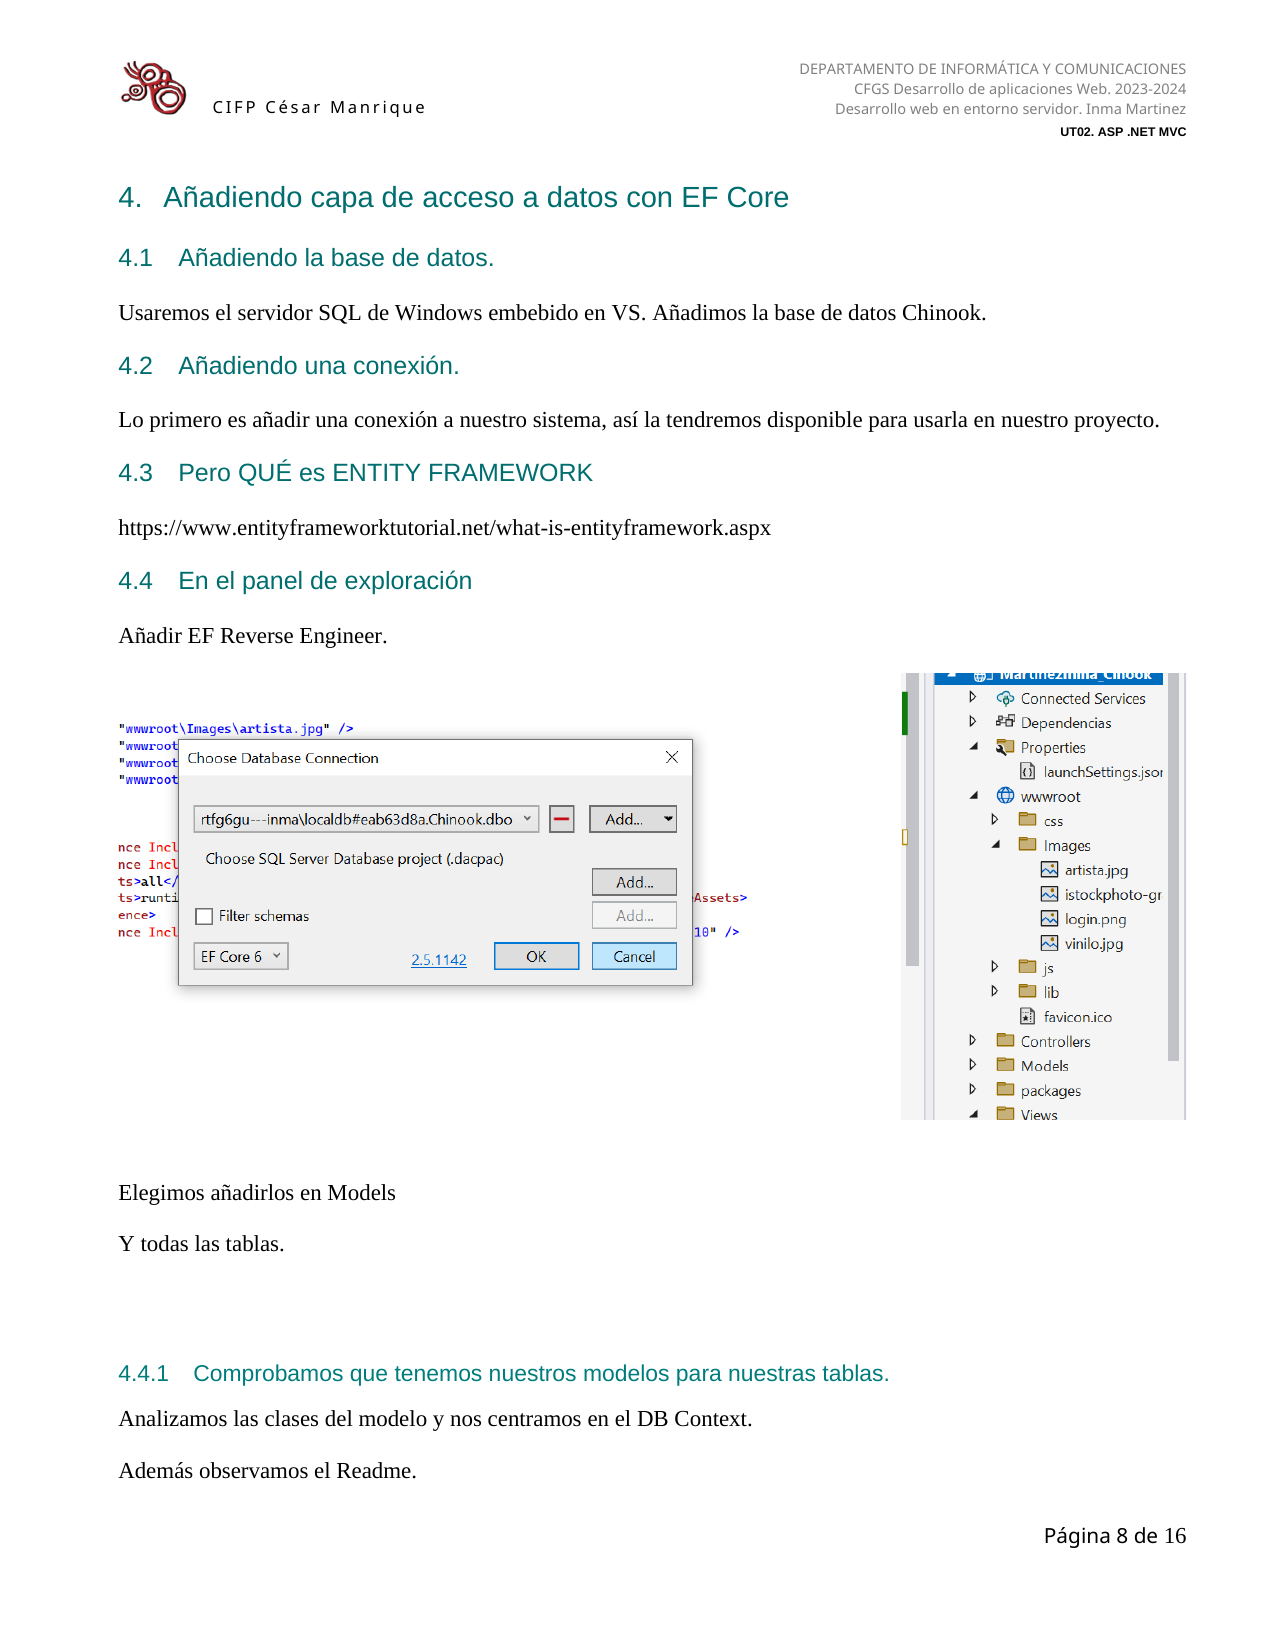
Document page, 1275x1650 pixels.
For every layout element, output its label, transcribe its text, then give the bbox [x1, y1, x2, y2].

text Además observamos el Readme. [118, 1457, 1186, 1483]
subtitle En el panel de exploración [118, 566, 1186, 595]
picture [118, 59, 190, 115]
text Lo primero es añadir una conexión a nuestro sistema, así la tendremos disponible para usarla en nuestro proyecto. [118, 406, 1186, 433]
subtitle Pero QUÉ es ENTITY FRAMEWORK [118, 458, 1186, 487]
subtitle Añadiendo la base de datos. [118, 243, 1186, 272]
text Elegimos añadirlos en Models [118, 1178, 1186, 1205]
text Y todas las tablas. [118, 1231, 1186, 1257]
subtitle Comprobamos que tenemos nuestros modelos para nuestras tablas. [118, 1359, 1186, 1386]
picture [118, 673, 1187, 1120]
text Analizamos las clases del modelo y nos centramos en el DB Context. [118, 1405, 1186, 1432]
text Añadir EF Reverse Engineer. [118, 622, 1186, 648]
text Usaremos el servidor SQL de Windows embebido en VS. Añadimos la base de datos Chinook. [118, 299, 1186, 325]
subtitle Añadiendo capa de acceso a datos con EF Core [118, 180, 1186, 214]
subtitle Añadiendo una conexión. [118, 351, 1186, 379]
text https://www.entityframeworktutorial.net/what-is-entityframework.aspx [118, 514, 1186, 540]
